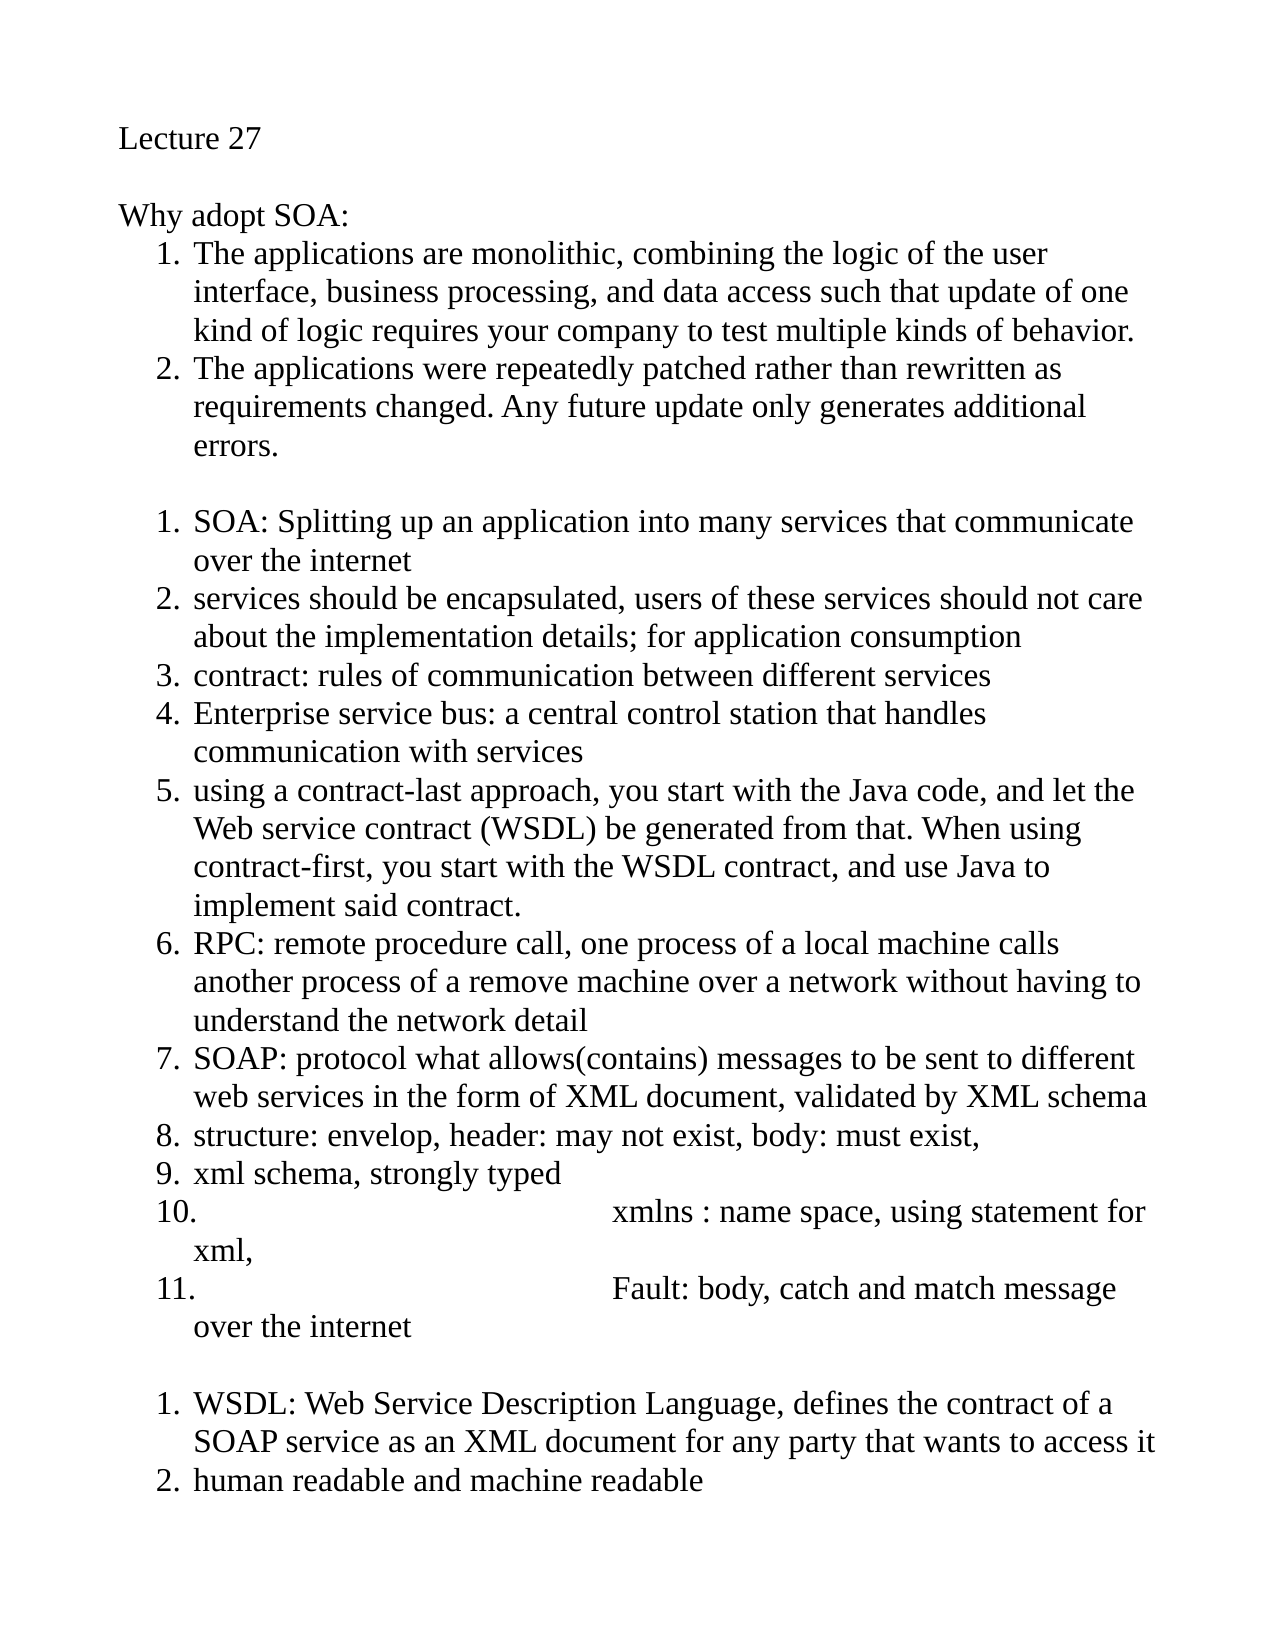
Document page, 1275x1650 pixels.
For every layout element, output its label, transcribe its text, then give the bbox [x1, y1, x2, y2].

list human readable and machine readable [156, 1460, 1157, 1498]
text Why adopt SOA: [118, 195, 1157, 233]
list using a contract-last approach, you start with the Java code, and let the Web service contract (WSDL) be generated from that. When using contract-first, you start with the WSDL contract, and use Java to implement said contract. [156, 770, 1157, 923]
list Fault: body, catch and match message over the internet [156, 1268, 1157, 1345]
list contract: rules of communication between different services [156, 655, 1157, 693]
list SOA: Splitting up an application into many services that communicate over the internet [156, 501, 1157, 578]
list Enterprise service bus: a central control station that handles communication with services [156, 693, 1157, 770]
list xmlns : name space, using statement for xml, [156, 1191, 1157, 1268]
text Lecture 27 [118, 118, 1157, 156]
list services should be encapsulated, users of these services should not care about the implementation details; for application consumption [156, 578, 1157, 655]
list RPC: remote procedure call, one process of a local machine calls another process of a remove machine over a network without having to understand the network detail [156, 923, 1157, 1038]
list The applications were repeatedly patched rather than rewritten as requirements changed. Any future update only generates additional errors. [156, 348, 1157, 463]
list WSDL: Web Service Description Language, defines the contract of a SOAP service as an XML document for any party that wants to access it [156, 1383, 1157, 1460]
list xml schema, strongly typed [156, 1153, 1157, 1191]
list The applications are monolithic, combining the logic of the user interface, business processing, and data access such that update of one kind of logic requires your company to test multiple kinds of behavior. [156, 233, 1157, 348]
list structure: envelop, header: may not exist, body: must exist, [156, 1115, 1157, 1153]
list SOAP: protocol what allows(contains) messages to be sent to different web services in the form of XML document, validated by XML schema [156, 1038, 1157, 1115]
